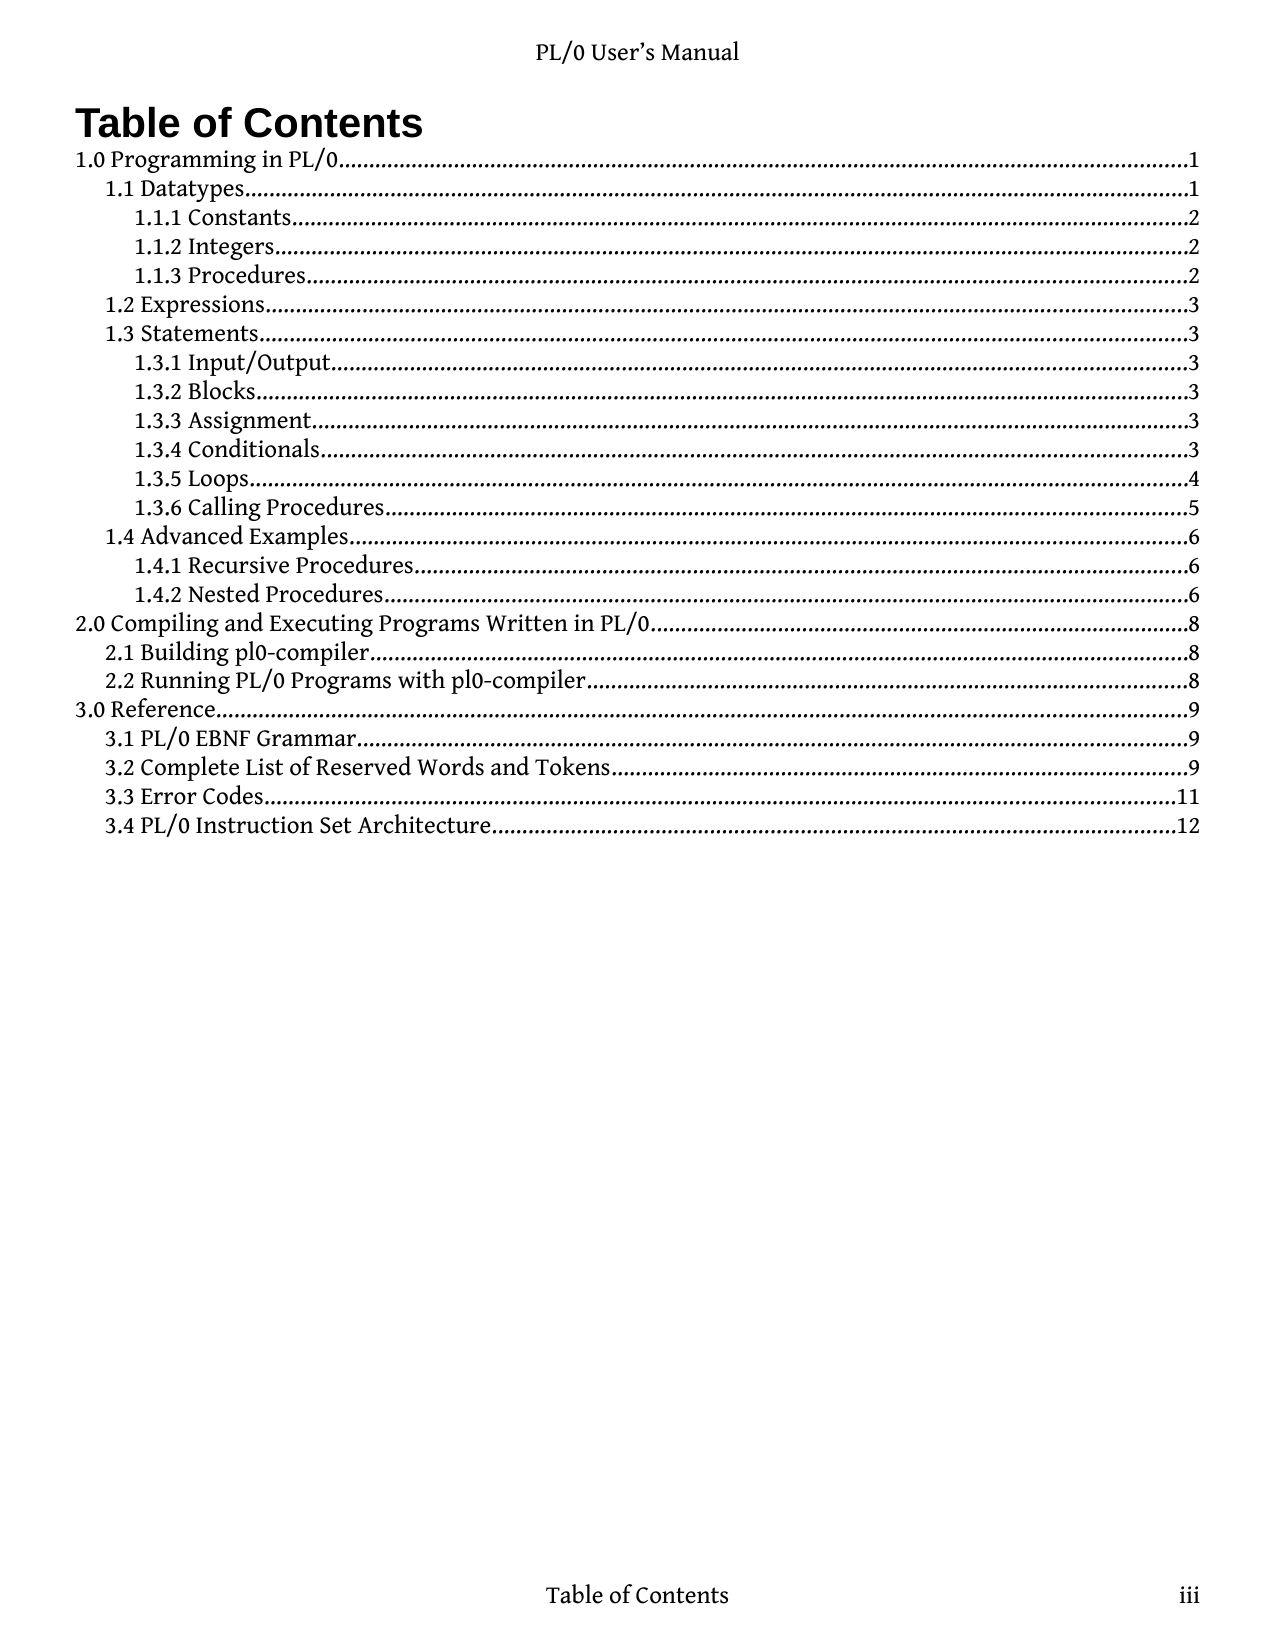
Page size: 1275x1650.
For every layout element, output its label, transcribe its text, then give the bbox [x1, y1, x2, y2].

text 2.0 Compiling and Executing Programs Written in PL/0 8 [75, 609, 1200, 638]
text 1.3.1 Input/Output 3 [134, 348, 1200, 377]
text 1.4.2 Nested Procedures 6 [134, 580, 1200, 609]
text 1.4 Advanced Examples 6 [104, 522, 1200, 551]
subtitle Table of Contents [75, 98, 1200, 146]
text 1.3.2 Blocks 3 [134, 377, 1200, 406]
text 1.3.3 Assignment 3 [134, 406, 1200, 435]
text 3.3 Error Codes 11 [104, 783, 1200, 812]
text 1.3.6 Calling Procedures 5 [134, 493, 1200, 522]
text 3.4 PL/0 Instruction Set Architecture 12 [104, 812, 1200, 841]
text 1.1.3 Procedures 2 [134, 262, 1200, 291]
text 1.3.5 Loops 4 [134, 464, 1200, 493]
text 1.1.2 Integers 2 [134, 233, 1200, 262]
text 3.1 PL/0 EBNF Grammar 9 [104, 725, 1200, 754]
text 1.3 Statements 3 [104, 319, 1200, 348]
text 3.2 Complete List of Reserved Words and Tokens 9 [104, 754, 1200, 783]
text 2.1 Building pl0-compiler 8 [104, 638, 1200, 667]
text 3.0 Reference 9 [75, 696, 1200, 725]
text 2.2 Running PL/0 Programs with pl0-compiler 8 [104, 667, 1200, 696]
text 1.3.4 Conditionals 3 [134, 435, 1200, 464]
text 1.4.1 Recursive Procedures 6 [134, 551, 1200, 580]
text 1.0 Programming in PL/0 1 [75, 146, 1200, 175]
text 1.2 Expressions 3 [104, 291, 1200, 319]
text 1.1.1 Constants 2 [134, 204, 1200, 233]
text 1.1 Datatypes 1 [104, 175, 1200, 204]
